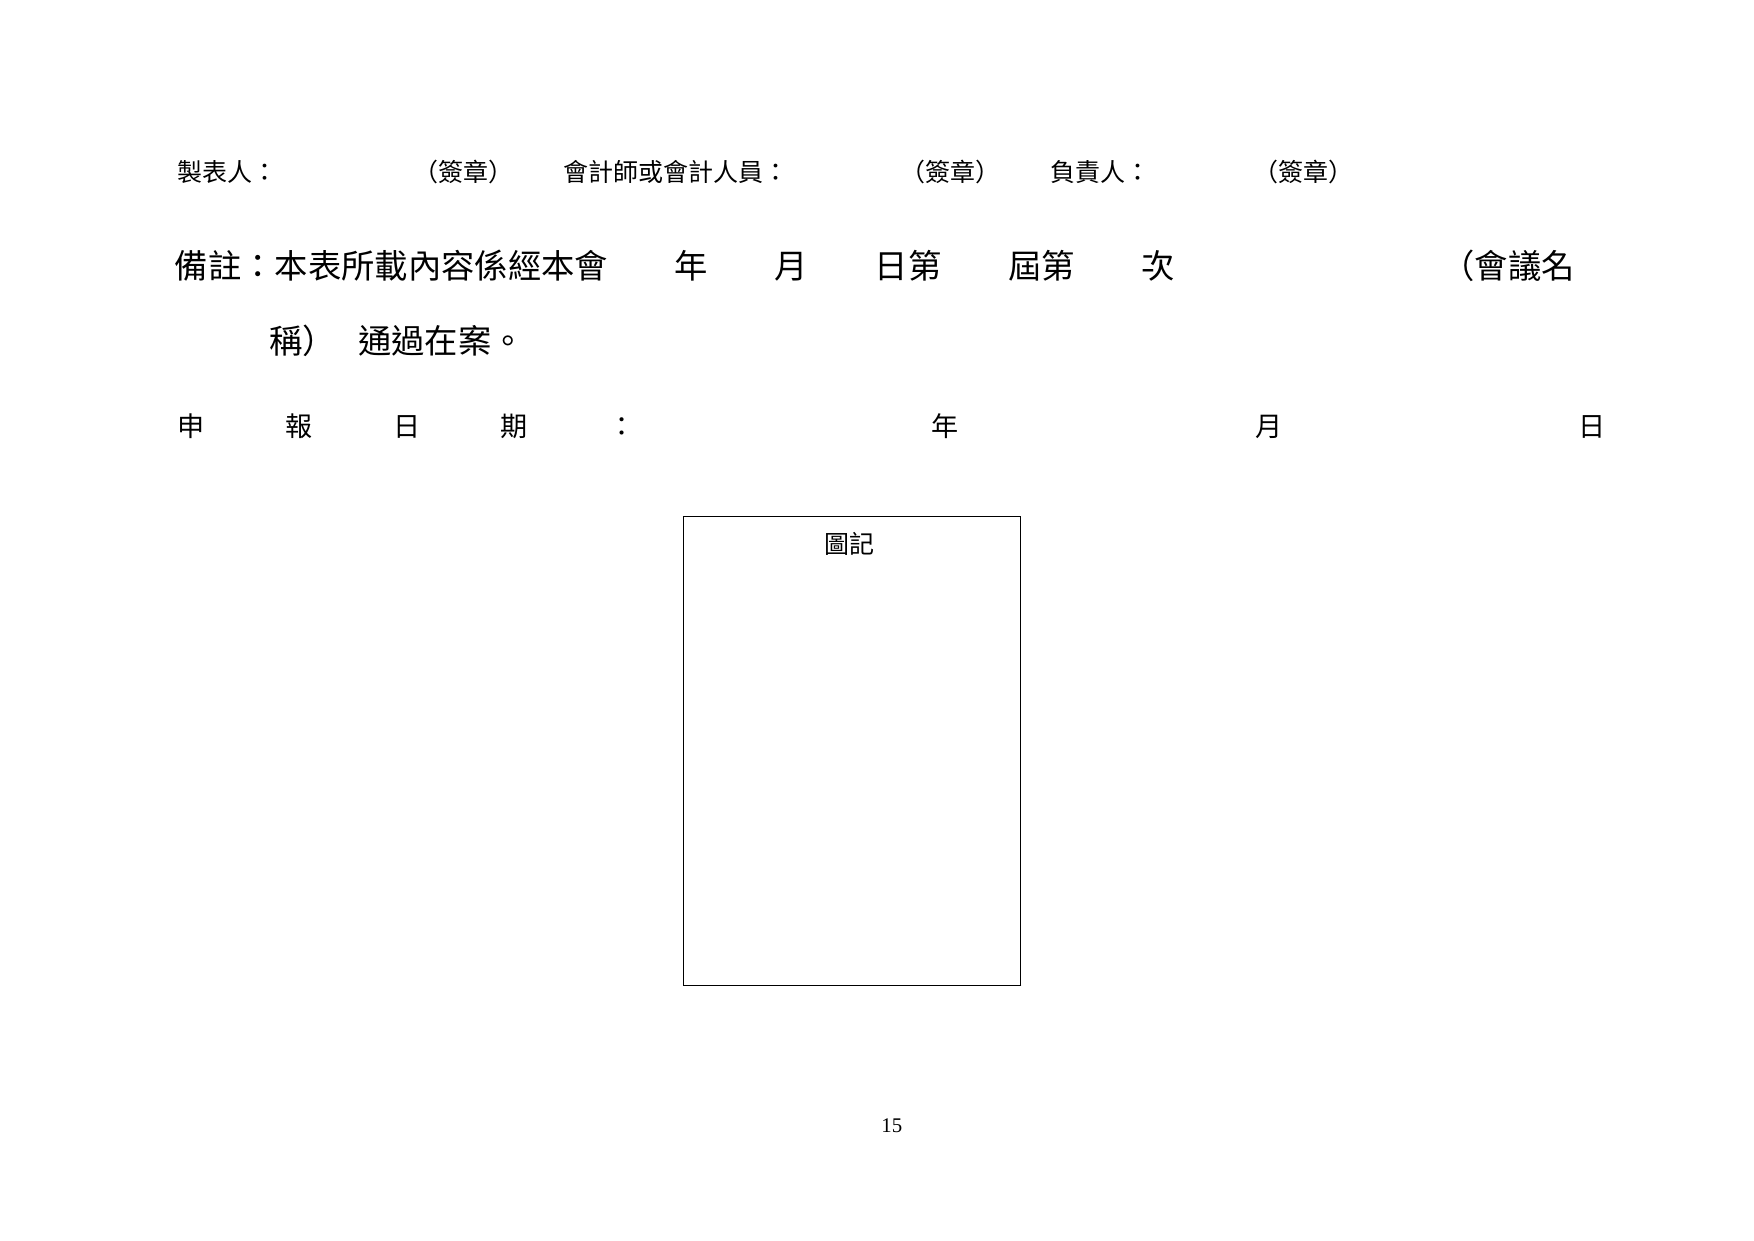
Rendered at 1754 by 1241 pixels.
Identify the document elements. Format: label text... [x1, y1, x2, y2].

text 製表人： （簽章） 會計師或會計人員： （簽章） 負責人： （簽章） [177, 151, 1606, 189]
text 備註：本表所載內容係經本會 年 月 日第 屆第 次 （會議名稱） 通過在案。 [174, 226, 1606, 376]
text 圖記 [699, 525, 1005, 561]
text 申報日期： 年 月 日 [177, 388, 1606, 463]
